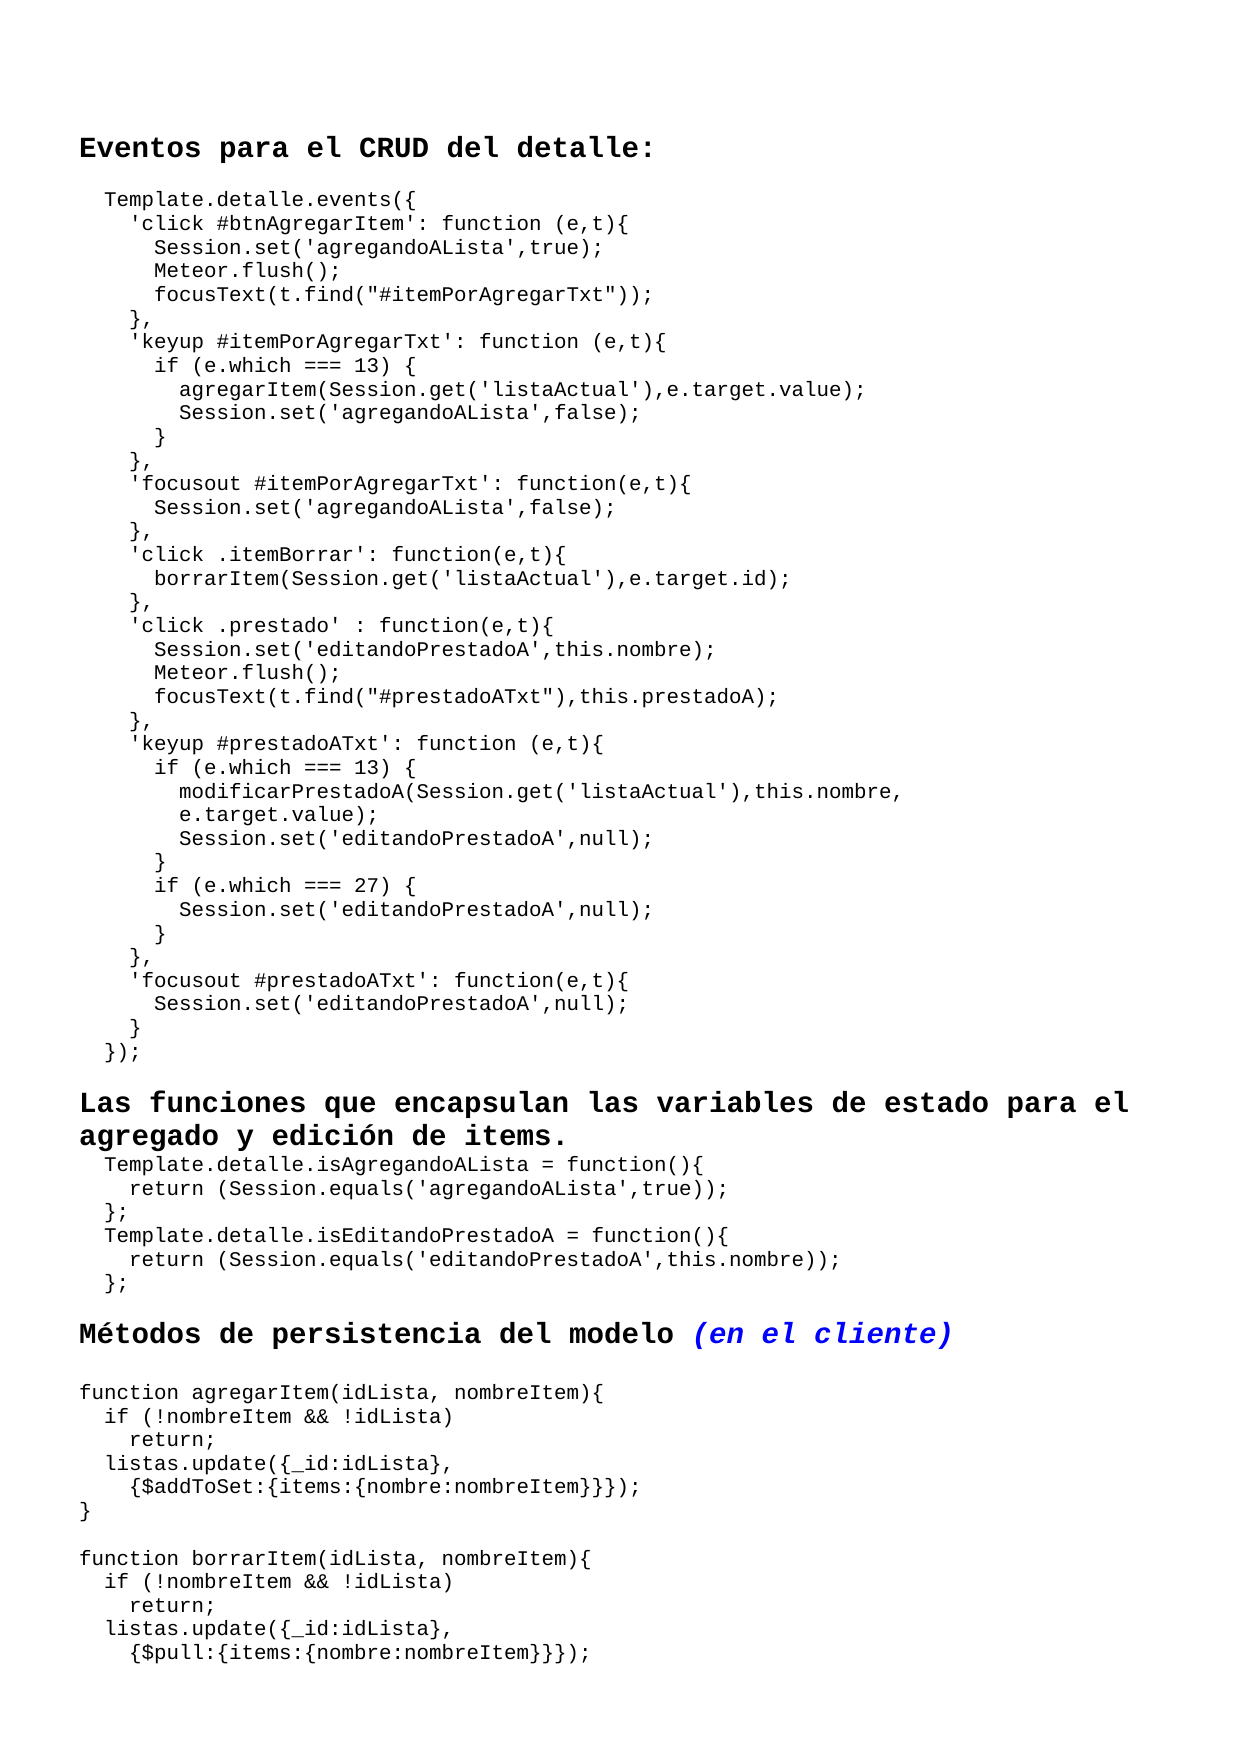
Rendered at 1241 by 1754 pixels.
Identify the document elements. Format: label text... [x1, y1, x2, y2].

text return; [79, 1595, 1156, 1618]
text }, [79, 710, 1156, 733]
text if (e.which === 13) { [79, 757, 1156, 781]
text 'focusout #prestadoATxt': function(e,t){ [79, 970, 1156, 993]
text Session.set('editandoPrestadoA',null); [79, 993, 1156, 1017]
text 'click .itemBorrar': function(e,t){ [79, 544, 1156, 568]
text Métodos de persistencia del modelo (en el cliente) [79, 1319, 1156, 1353]
text }, [79, 946, 1156, 970]
text 'keyup #itemPorAgregarTxt': function (e,t){ [79, 331, 1156, 355]
text if (e.which === 27) { [79, 875, 1156, 899]
text }, [79, 521, 1156, 544]
text }, [79, 591, 1156, 615]
text }, [79, 308, 1156, 331]
text function borrarItem(idLista, nombreItem){ [79, 1547, 1156, 1571]
text Las funciones que encapsulan las variables de estado para el agregado y edición de items. [79, 1088, 1156, 1154]
text 'keyup #prestadoATxt': function (e,t){ [79, 733, 1156, 757]
text e.target.value); [79, 804, 1156, 828]
text }; [79, 1272, 1156, 1296]
text }); [79, 1041, 1156, 1064]
text function agregarItem(idLista, nombreItem){ [79, 1382, 1156, 1406]
text } [79, 1500, 1156, 1524]
text Session.set('editandoPrestadoA',null); [79, 828, 1156, 852]
text {$addToSet:{items:{nombre:nombreItem}}}); [79, 1477, 1156, 1500]
text Session.set('editandoPrestadoA',this.nombre); [79, 639, 1156, 662]
text listas.update({_id:idLista}, [79, 1453, 1156, 1477]
text } [79, 1017, 1156, 1041]
text }; [79, 1201, 1156, 1225]
text return; [79, 1429, 1156, 1453]
text if (e.which === 13) { [79, 355, 1156, 379]
text 'click .prestado' : function(e,t){ [79, 615, 1156, 639]
text Template.detalle.isEditandoPrestadoA = function(){ [79, 1225, 1156, 1249]
text 'click #btnAgregarItem': function (e,t){ [79, 213, 1156, 237]
text Session.set('agregandoALista',true); [79, 237, 1156, 260]
text return (Session.equals('editandoPrestadoA',this.nombre)); [79, 1249, 1156, 1272]
text Session.set('agregandoALista',false); [79, 402, 1156, 426]
text Eventos para el CRUD del detalle: [79, 133, 1156, 166]
text focusText(t.find("#prestadoATxt"),this.prestadoA); [79, 686, 1156, 710]
text {$pull:{items:{nombre:nombreItem}}}); [79, 1642, 1156, 1666]
text } [79, 426, 1156, 449]
text } [79, 852, 1156, 875]
text Meteor.flush(); [79, 260, 1156, 284]
text } [79, 922, 1156, 946]
text if (!nombreItem && !idLista) [79, 1571, 1156, 1595]
text borrarItem(Session.get('listaActual'),e.target.id); [79, 568, 1156, 591]
text focusText(t.find("#itemPorAgregarTxt")); [79, 284, 1156, 308]
text }, [79, 449, 1156, 473]
text Meteor.flush(); [79, 662, 1156, 686]
text Template.detalle.events({ [79, 189, 1156, 213]
text Session.set('editandoPrestadoA',null); [79, 899, 1156, 922]
text return (Session.equals('agregandoALista',true)); [79, 1178, 1156, 1201]
text 'focusout #itemPorAgregarTxt': function(e,t){ [79, 473, 1156, 497]
text listas.update({_id:idLista}, [79, 1618, 1156, 1642]
text Session.set('agregandoALista',false); [79, 497, 1156, 521]
text Template.detalle.isAgregandoALista = function(){ [79, 1154, 1156, 1178]
text if (!nombreItem && !idLista) [79, 1406, 1156, 1429]
text agregarItem(Session.get('listaActual'),e.target.value); [79, 379, 1156, 402]
text modificarPrestadoA(Session.get('listaActual'),this.nombre, [79, 781, 1156, 804]
